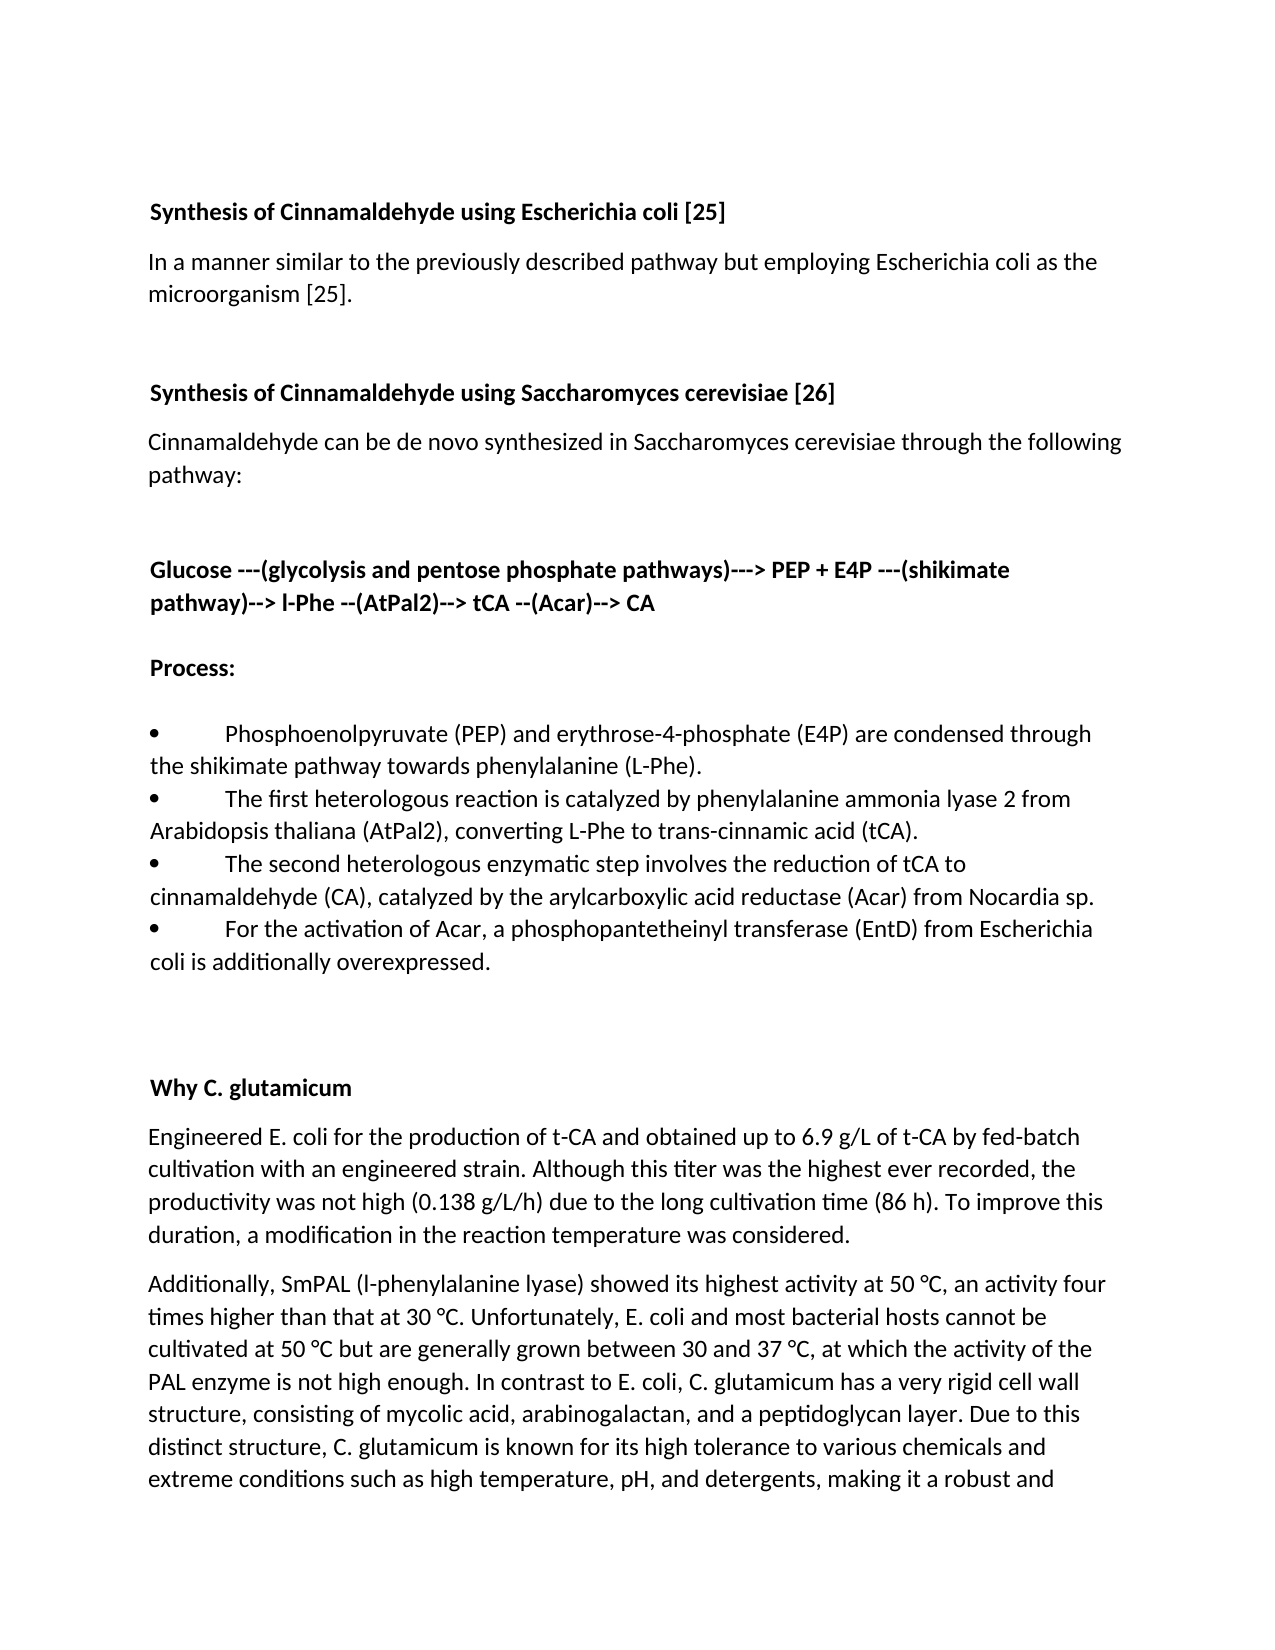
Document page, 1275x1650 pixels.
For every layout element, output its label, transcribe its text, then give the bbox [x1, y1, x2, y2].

list Phosphoenolpyruvate (PEP) and erythrose-4-phosphate (E4P) are condensed through the shikimate pathway towards phenylalanine (L-Phe). [150, 718, 1127, 781]
list For the activation of Acar, a phosphopantetheinyl transferase (EntD) from Escherichia coli is additionally overexpressed. [150, 913, 1127, 976]
text Engineered E. coli for the production of t-CA and obtained up to 6.9 g/L of t-CA by fed-batch cultivation with an engineered strain. Although this titer was the highest ever recorded, the productivity was not high (0.138 g/L/h) due to the long cultivation time (86 h). To improve this duration, a modification in the reaction temperature was considered. [148, 1121, 1127, 1249]
text Process: [150, 652, 1125, 683]
text Synthesis of Cinnamaldehyde using Saccharomyces cerevisiae [26] [150, 377, 1125, 407]
text Synthesis of Cinnamaldehyde using Escherichia coli [25] [150, 197, 1125, 227]
text Cinnamaldehyde can be de novo synthesized in Saccharomyces cerevisiae through the following pathway: [148, 426, 1127, 489]
list The second heterologous enzymatic step involves the reduction of tCA to cinnamaldehyde (CA), catalyzed by the arylcarboxylic acid reductase (Acar) from Nocardia sp. [150, 848, 1127, 911]
text Additionally, SmPAL (l-phenylalanine lyase) showed its highest activity at 50 °C, an activity four times higher than that at 30 °C. Unfortunately, E. coli and most bacterial hosts cannot be cultivated at 50 °C but are generally grown between 30 and 37 °C, at which the activity of the PAL enzyme is not high enough. In contrast to E. coli, C. glutamicum has a very rigid cell wall structure, consisting of mycolic acid, arabinogalactan, and a peptidoglycan layer. Due to this distinct structure, C. glutamicum is known for its high tolerance to various chemicals and extreme conditions such as high temperature, pH, and detergents, making it a robust and [148, 1268, 1127, 1494]
text Glucose ---(glycolysis and pentose phosphate pathways)---> PEP + E4P ---(shikimate pathway)--> l-Phe --(AtPal2)--> tCA --(Acar)--> CA [150, 555, 1125, 618]
text In a manner similar to the previously described pathway but employing Escherichia coli as the microorganism [25]. [148, 246, 1127, 309]
text Why C. glutamicum [150, 1072, 1125, 1102]
list The first heterologous reaction is catalyzed by phenylalanine ammonia lyase 2 from Arabidopsis thaliana (AtPal2), converting L-Phe to trans-cinnamic acid (tCA). [150, 783, 1127, 846]
